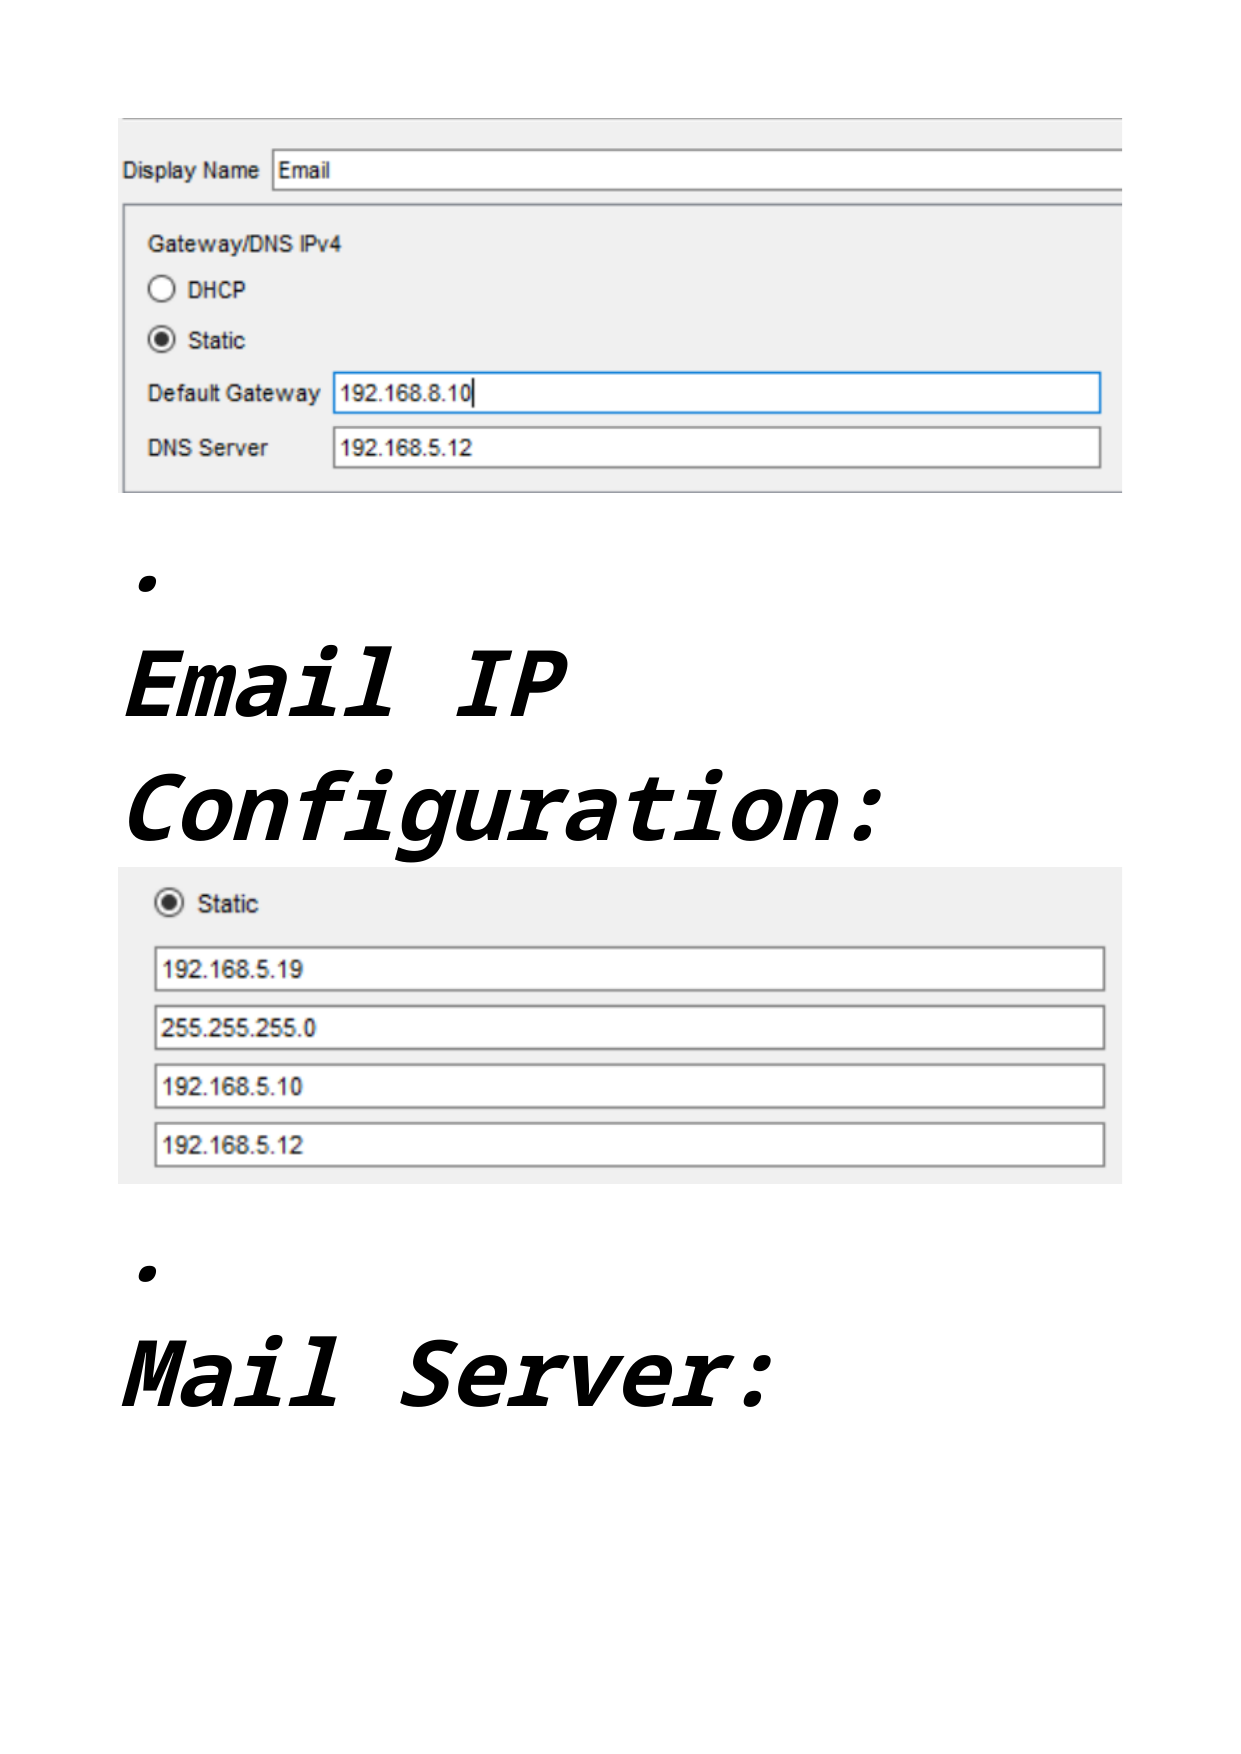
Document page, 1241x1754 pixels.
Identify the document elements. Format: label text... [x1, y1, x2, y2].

text . [118, 1184, 1122, 1308]
picture [118, 867, 1123, 1184]
picture [118, 118, 1123, 493]
text . [118, 493, 1122, 618]
text Mail Server: [118, 1308, 1122, 1433]
text Email IP Configuration: [118, 618, 1122, 867]
